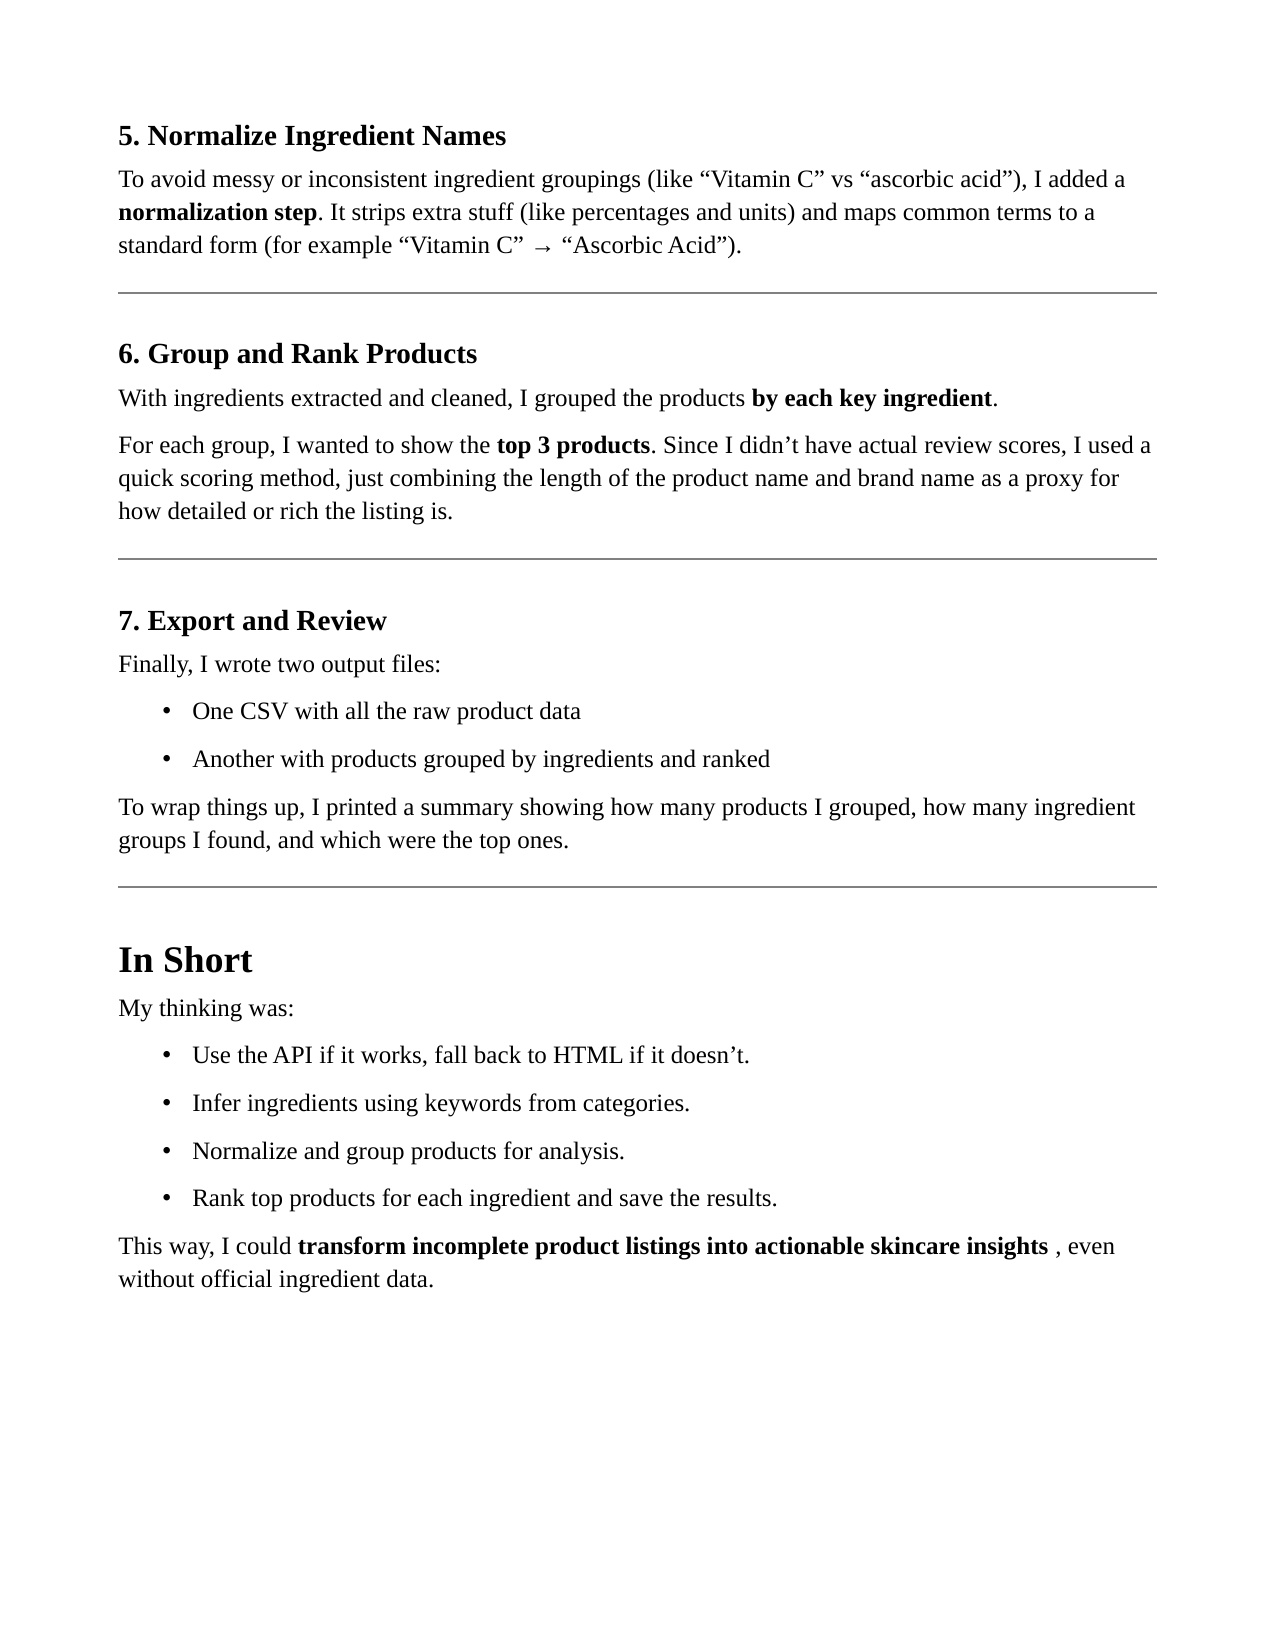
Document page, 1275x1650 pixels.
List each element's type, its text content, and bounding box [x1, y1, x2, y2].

text Finally, I wrote two output files: [118, 649, 1157, 678]
text With ingredients extracted and cleaned, I grouped the products by each key ingredient. [118, 383, 1157, 411]
text My thinking was: [118, 993, 1157, 1022]
subtitle 5. Normalize Ingredient Names [118, 118, 1157, 152]
list Use the API if it works, fall back to HTML if it doesn’t. [162, 1041, 1157, 1069]
list Normalize and group products for analysis. [162, 1136, 1157, 1164]
text To avoid messy or inconsistent ingredient groupings (like “Vitamin C” vs “ascorbic acid”), I added a normalization step. It strips extra stuff (like percentages and units) and maps common terms to a standard form (for example “Vitamin C” → “Ascorbic Acid”). [118, 164, 1157, 259]
list Another with products grouped by ingredients and ranked [162, 744, 1157, 773]
text For each group, I wanted to show the top 3 products. Since I didn’t have actual review scores, I used a quick scoring method, just combining the length of the product name and brand name as a proxy for how detailed or rich the listing is. [118, 430, 1157, 525]
list Rank top products for each ingredient and save the results. [162, 1183, 1157, 1212]
text This way, I could transform incomplete product listings into actionable skincare insights , even without official ingredient data. [118, 1231, 1157, 1293]
subtitle 7. Export and Review [118, 603, 1157, 636]
subtitle 6. Group and Rank Products [118, 337, 1157, 370]
list One CSV with all the raw product data [162, 696, 1157, 725]
list Infer ingredients using keywords from categories. [162, 1088, 1157, 1117]
text To wrap things up, I printed a summary showing how many products I grouped, how many ingredient groups I found, and which were the top ones. [118, 792, 1157, 853]
subtitle In Short [118, 937, 1157, 981]
